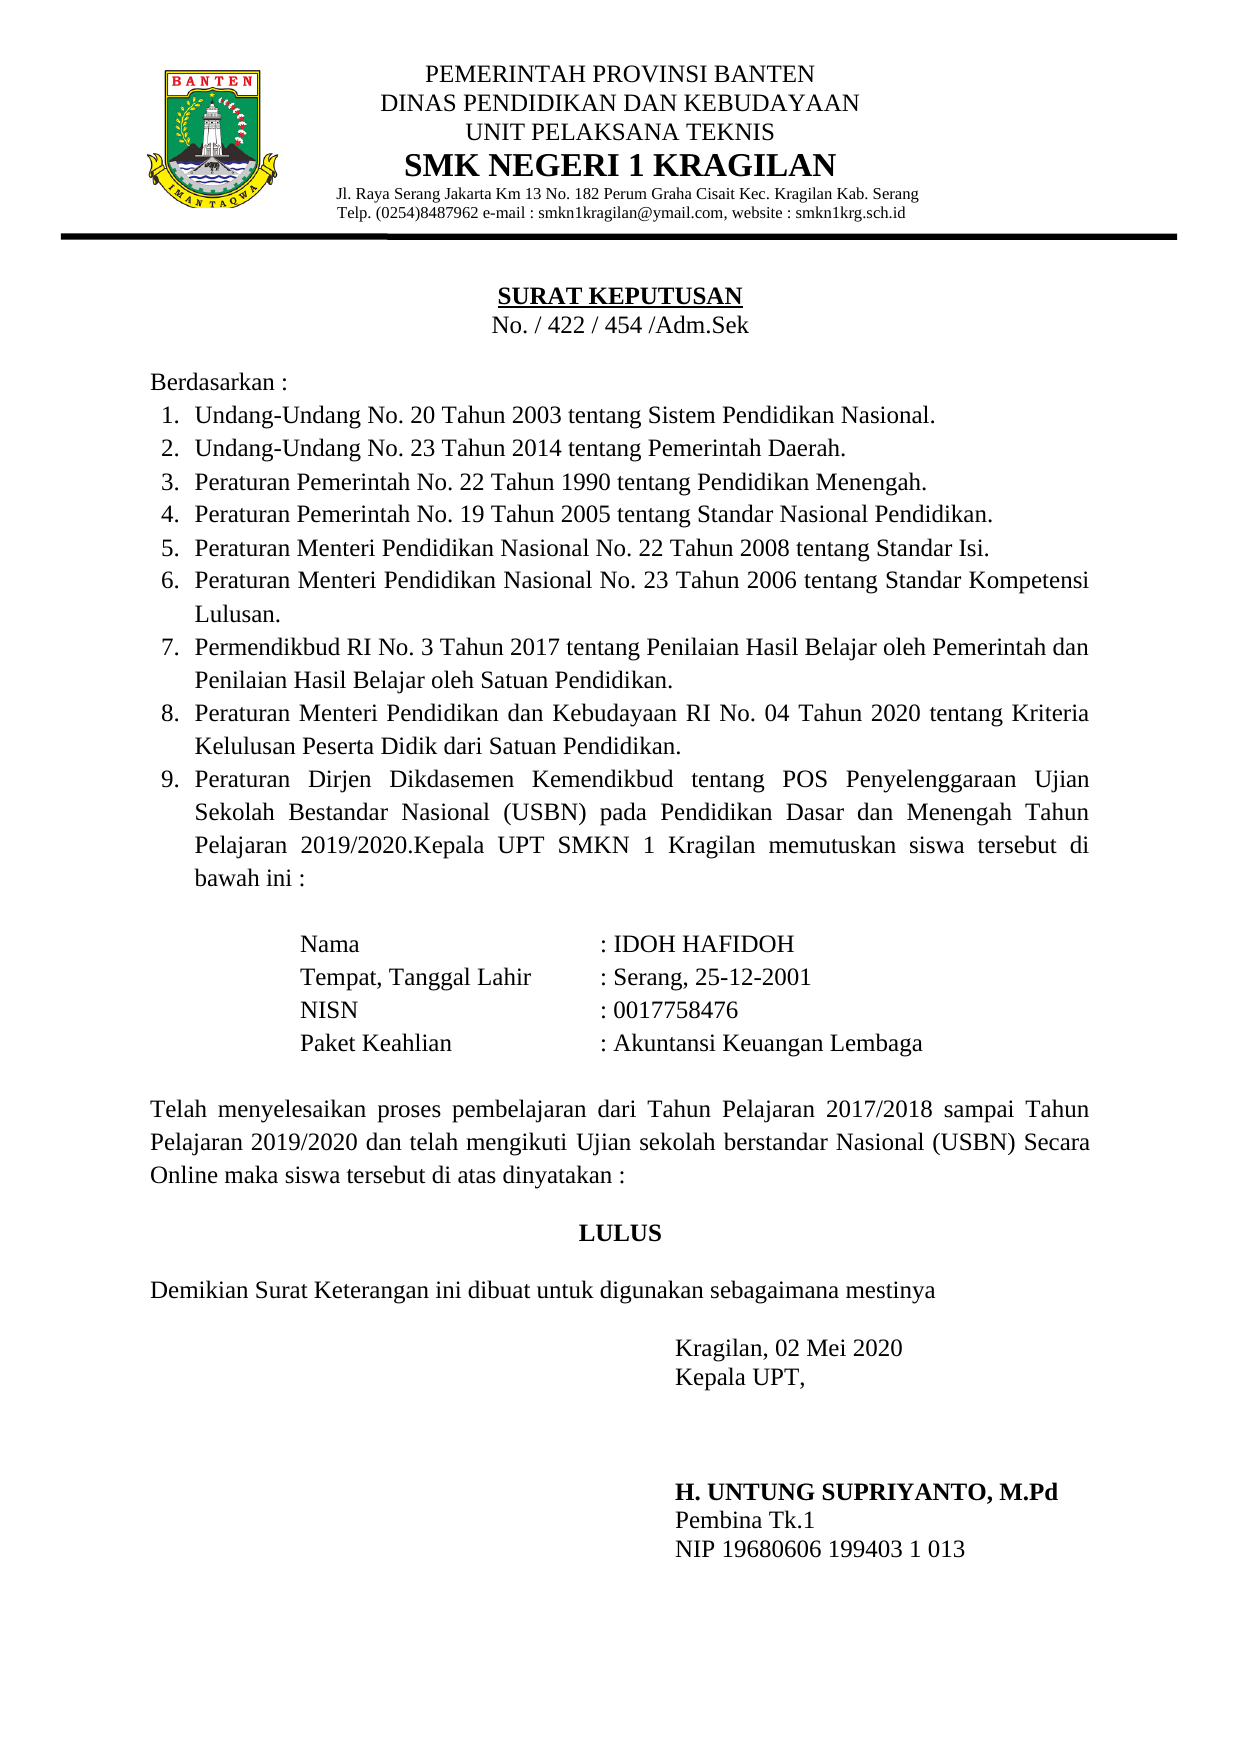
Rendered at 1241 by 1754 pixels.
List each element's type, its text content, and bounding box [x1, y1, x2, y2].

list Permendikbud RI No. 3 Tahun 2017 tentang Penilaian Hasil Belajar oleh Pemerintah dan Penilaian Hasil Belajar oleh Satuan Pendidikan. [179, 632, 1090, 693]
text Berdasarkan : [150, 367, 1090, 396]
text H. UNTUNG SUPRIYANTO, M.Pd [150, 1477, 1090, 1506]
picture [146, 70, 279, 208]
list Peraturan Pemerintah No. 19 Tahun 2005 tentang Standar Nasional Pendidikan. [179, 499, 1090, 528]
text Nama : IDOH HAFIDOH [150, 929, 1090, 958]
text Kragilan, 02 Mei 2020 [150, 1333, 1090, 1362]
list Peraturan Menteri Pendidikan Nasional No. 22 Tahun 2008 tentang Standar Isi. [179, 533, 1090, 561]
list Peraturan Menteri Pendidikan Nasional No. 23 Tahun 2006 tentang Standar Kompetensi Lulusan. [179, 566, 1090, 627]
text Demikian Surat Keterangan ini dibuat untuk digunakan sebagaimana mestinya [150, 1276, 1090, 1304]
text Pembina Tk.1 [150, 1506, 1090, 1534]
list Peraturan Dirjen Dikdasemen Kemendikbud tentang POS Penyelenggaraan Ujian Sekolah Bestandar Nasional (USBN) pada Pendidikan Dasar dan Menengah Tahun Pelajaran 2019/2020.Kepala UPT SMKN 1 Kragilan memutuskan siswa tersebut di bawah ini : [179, 764, 1090, 892]
text Telah menyelesaikan proses pembelajaran dari Tahun Pelajaran 2017/2018 sampai Tahun Pelajaran 2019/2020 dan telah mengikuti Ujian sekolah berstandar Nasional (USBN) Secara Online maka siswa tersebut di atas dinyatakan : [150, 1094, 1090, 1189]
list Peraturan Menteri Pendidikan dan Kebudayaan RI No. 04 Tahun 2020 tentang Kriteria Kelulusan Peserta Didik dari Satuan Pendidikan. [179, 698, 1090, 759]
list Undang-Undang No. 23 Tahun 2014 tentang Pemerintah Daerah. [179, 433, 1090, 462]
text Kepala UPT, [150, 1362, 1090, 1391]
text LULUS [150, 1218, 1090, 1247]
list Undang-Undang No. 20 Tahun 2003 tentang Sistem Pendidikan Nasional. [179, 401, 1090, 429]
text No. / 422 / 454 /Adm.Sek [150, 310, 1090, 339]
text NIP 19680606 199403 1 013 [150, 1534, 1090, 1563]
text NISN : 0017758476 [150, 995, 1090, 1024]
text Tempat, Tanggal Lahir : Serang, 25-12-2001 [150, 962, 1090, 991]
list Peraturan Pemerintah No. 22 Tahun 1990 tentang Pendidikan Menengah. [179, 467, 1090, 495]
text SURAT KEPUTUSAN [150, 281, 1090, 310]
text Paket Keahlian : Akuntansi Keuangan Lembaga [150, 1028, 1090, 1057]
